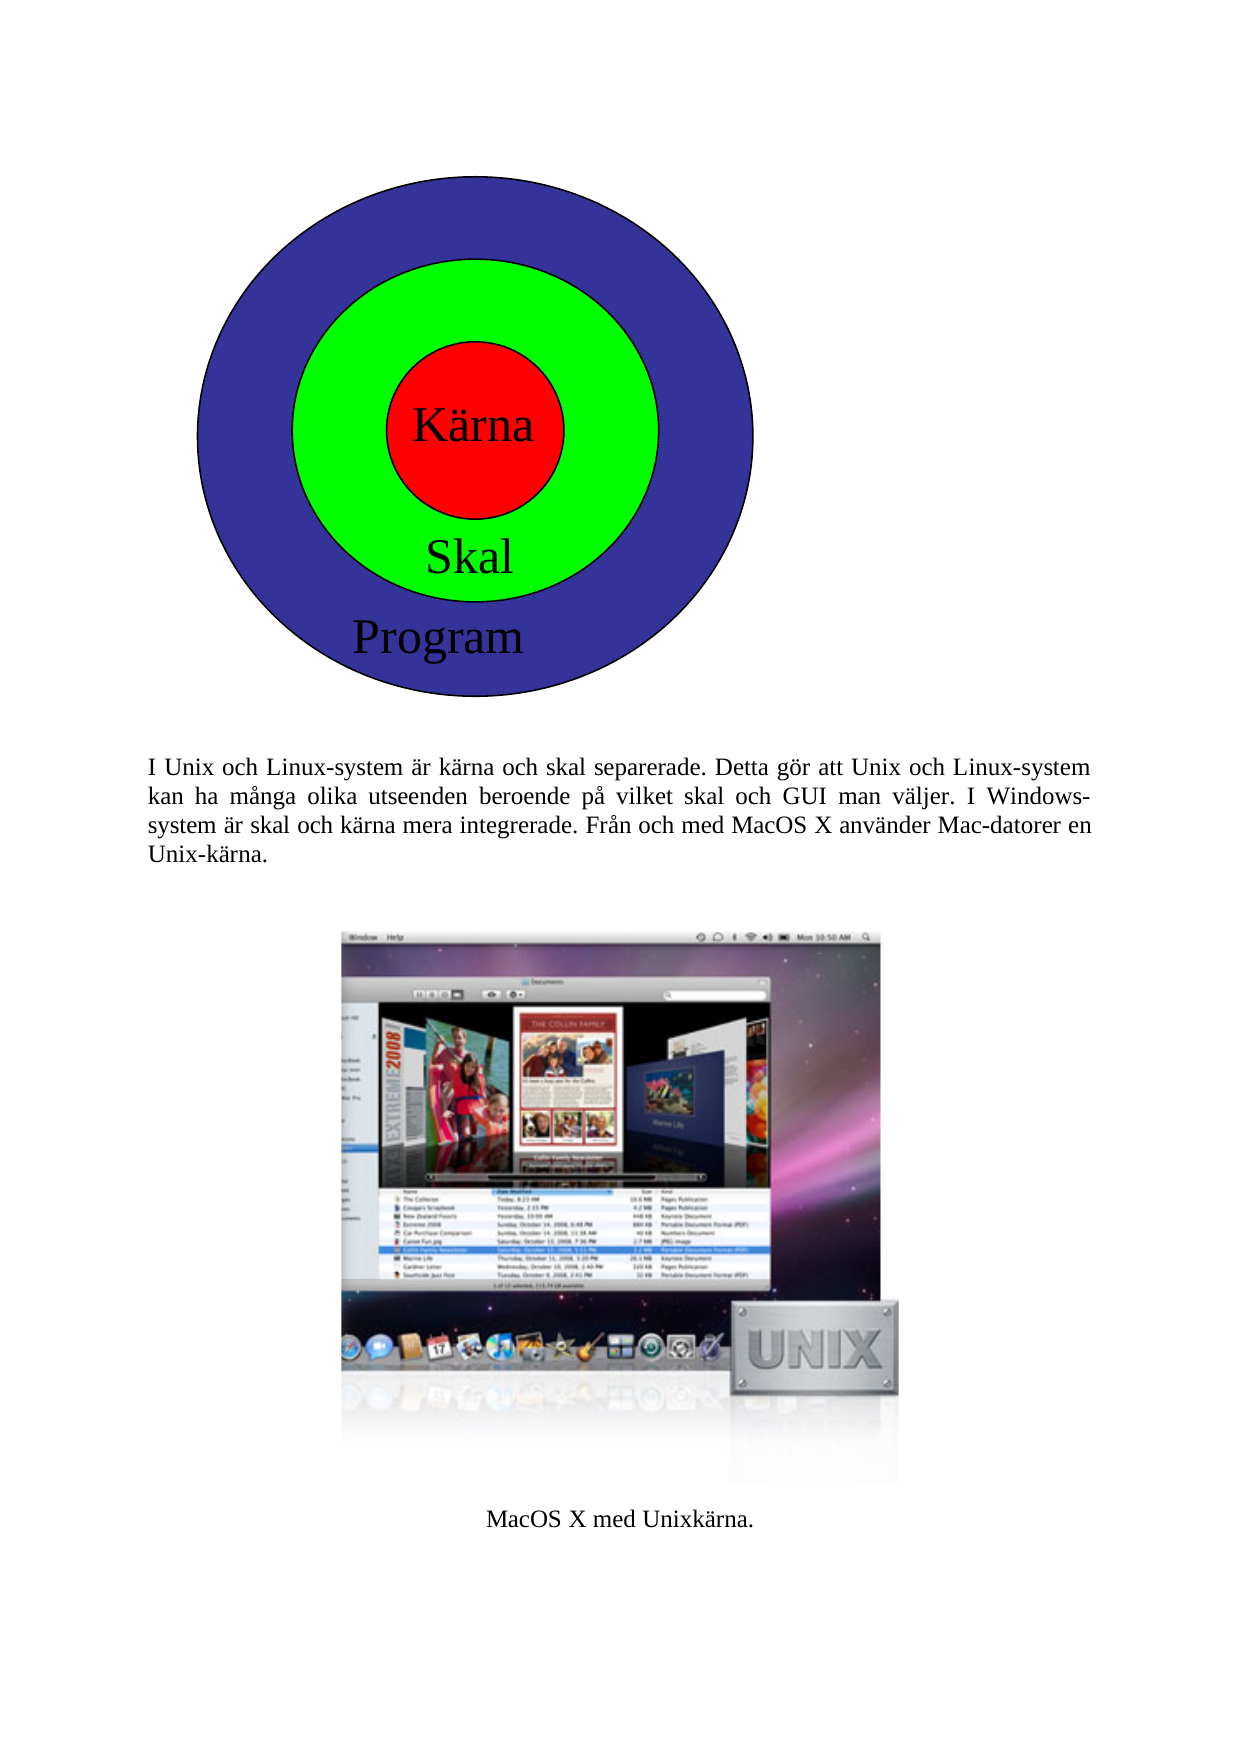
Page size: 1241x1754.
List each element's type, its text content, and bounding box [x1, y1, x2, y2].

text MacOS X med Unixkärna. [148, 1504, 1092, 1533]
text I Unix och Linux-system är kärna och skal separerade. Detta gör att Unix och Linux-system kan ha många olika utseenden beroende på vilket skal och GUI man väljer. I Windows-system är skal och kärna mera integrerade. Från och med MacOS X använder Mac-datorer en Unix-kärna. [148, 752, 1092, 868]
picture [341, 931, 899, 1483]
